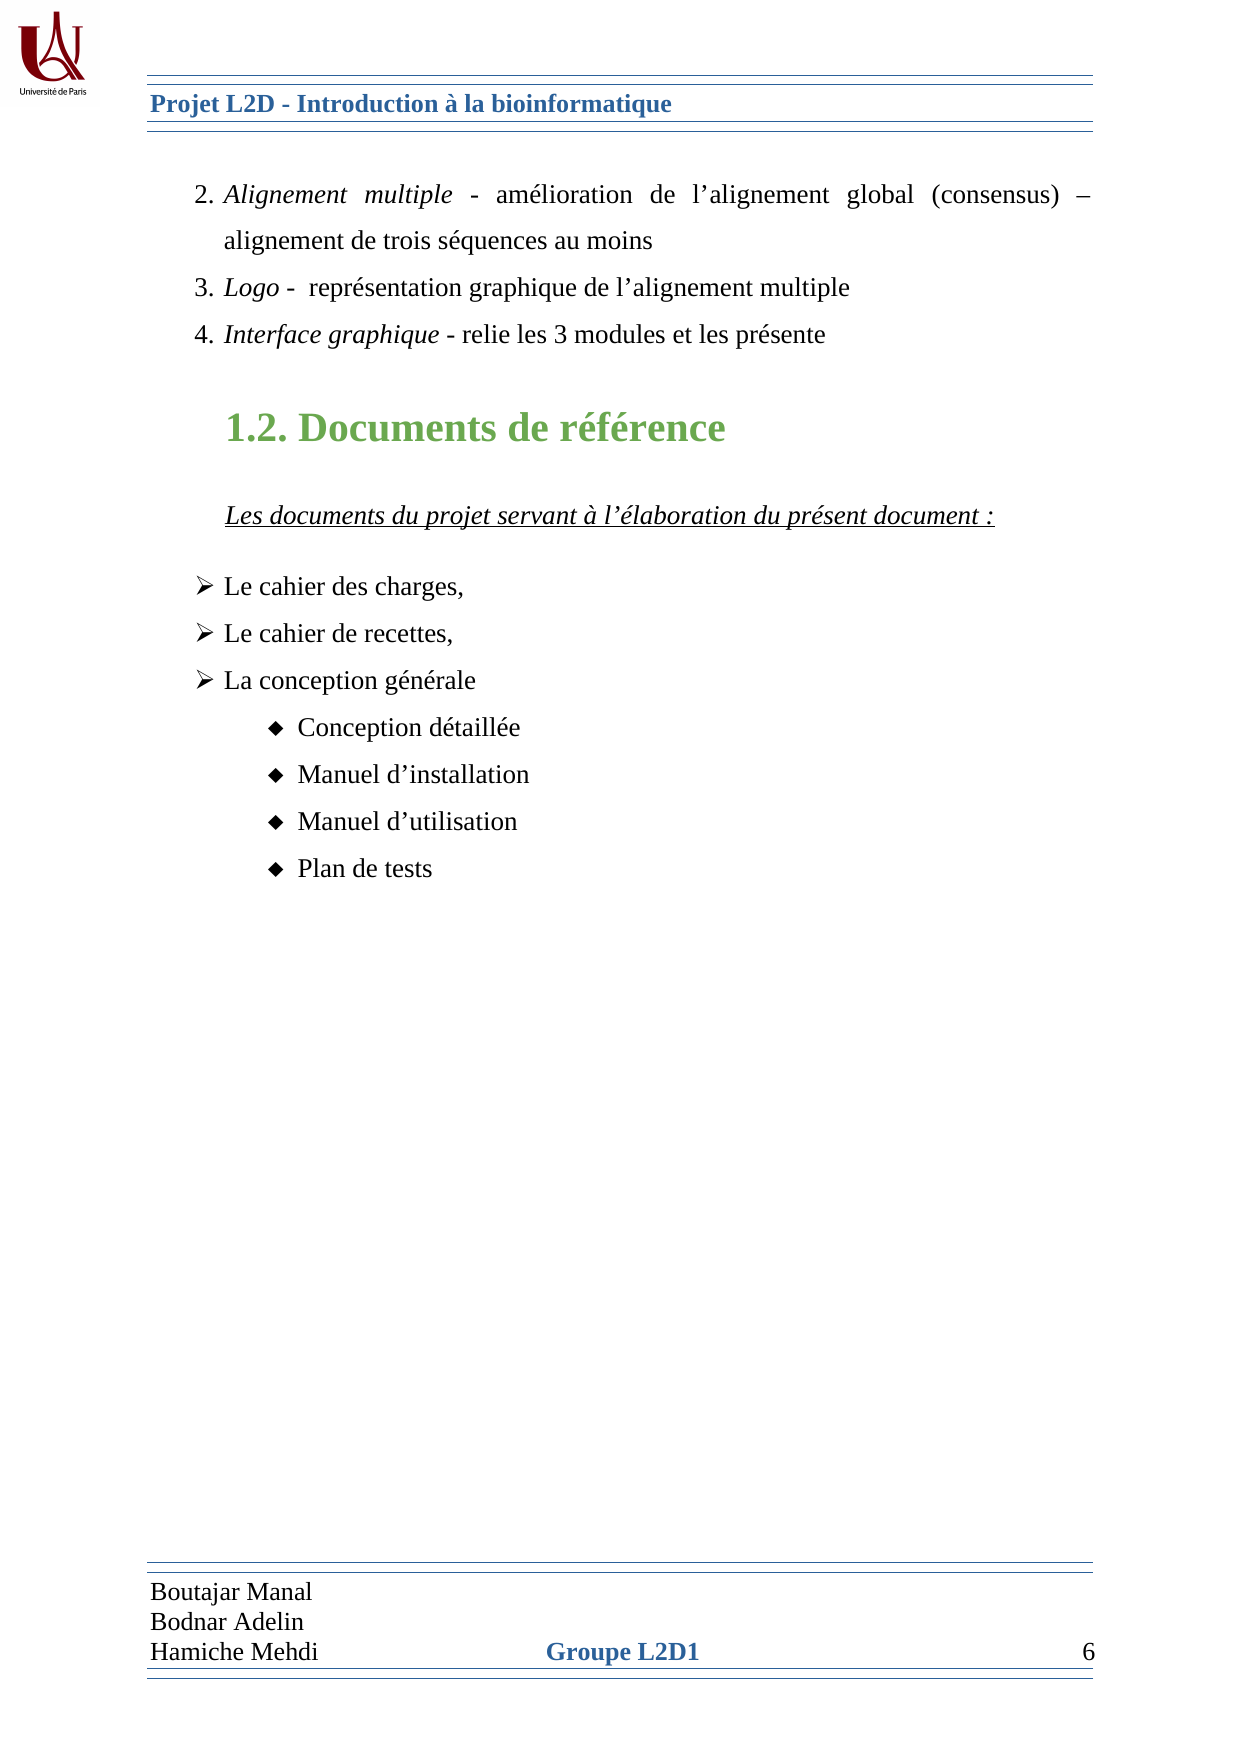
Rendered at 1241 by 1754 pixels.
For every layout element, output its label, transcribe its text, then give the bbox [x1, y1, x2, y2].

list Le cahier des charges, [194, 571, 1090, 602]
list Manuel d’utilisation [268, 805, 1090, 836]
list Conception détaillée [268, 711, 1090, 742]
list Interface graphique - relie les 3 modules et les présente [194, 318, 1090, 349]
list Plan de tests [268, 852, 1090, 883]
picture [0, 0, 101, 107]
list Alignement multiple - amélioration de l’alignement global (consensus) – alignement de trois séquences au moins [194, 178, 1090, 256]
list La conception générale [194, 664, 1090, 696]
list Logo - représentation graphique de l’alignement multiple [194, 271, 1090, 302]
list Manuel d’installation [268, 758, 1090, 789]
text Les documents du projet servant à l’élaboration du présent document : [150, 499, 1090, 530]
subtitle 1.2. Documents de référence [150, 402, 1090, 450]
list Le cahier de recettes, [194, 617, 1090, 649]
